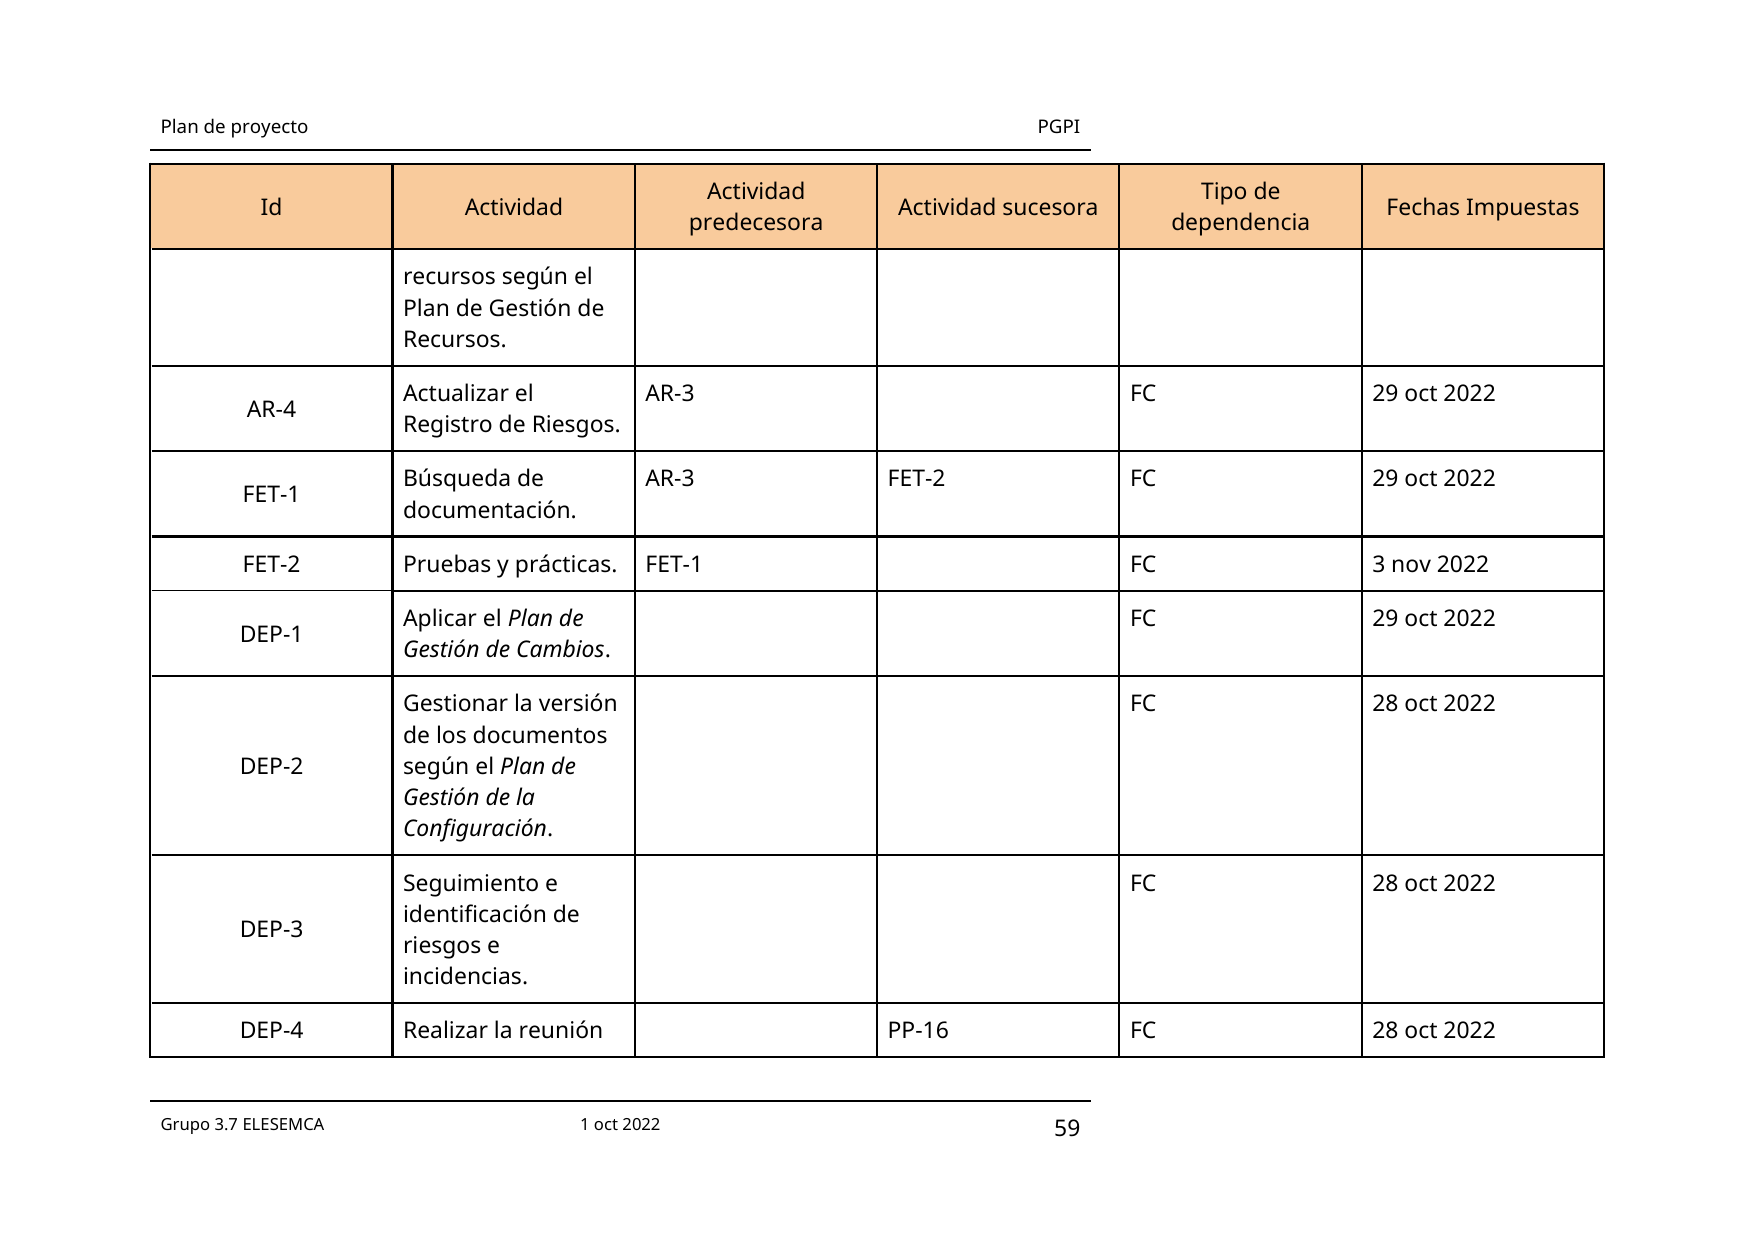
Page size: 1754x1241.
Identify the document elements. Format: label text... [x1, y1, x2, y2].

table_cell Búsqueda de documentación. [394, 452, 634, 535]
table_cell Actualizar el Registro de Riesgos. [394, 367, 634, 450]
table_cell FC [1120, 367, 1361, 450]
table_cell FC [1120, 592, 1361, 675]
table_cell DEP-1 [151, 591, 391, 675]
table_cell 29 oct 2022 [1363, 367, 1603, 450]
table_cell FC [1120, 452, 1361, 535]
table_cell [1363, 250, 1603, 364]
table_cell FC [1120, 1004, 1361, 1056]
table_cell 29 oct 2022 [1363, 592, 1603, 675]
table_cell AR-4 [151, 366, 391, 450]
table_cell [636, 250, 876, 364]
table_cell [878, 250, 1118, 364]
table_cell Aplicar el Plan de Gestión de Cambios. [394, 592, 634, 675]
table_cell FET-1 [151, 451, 391, 535]
table_header Actividad [394, 165, 634, 248]
table_cell [151, 249, 391, 364]
table_cell DEP-4 [151, 1003, 391, 1056]
table_cell [878, 367, 1118, 450]
table_cell [878, 538, 1118, 589]
table_cell 28 oct 2022 [1363, 1004, 1603, 1056]
table_cell DEP-3 [151, 855, 391, 1002]
table_cell recursos según el Plan de Gestión de Recursos. [394, 250, 634, 364]
table_header Fechas Impuestas [1363, 165, 1603, 248]
table_cell 28 oct 2022 [1363, 856, 1603, 1002]
table_cell 29 oct 2022 [1363, 452, 1603, 535]
table_cell DEP-2 [151, 676, 391, 854]
table_header Actividad predecesora [636, 165, 876, 248]
table_cell FC [1120, 856, 1361, 1002]
table_cell [636, 592, 876, 675]
table_cell [878, 677, 1118, 854]
table_cell [636, 677, 876, 854]
table_cell [636, 856, 876, 1002]
table_cell Gestionar la versión de los documentos según el Plan de Gestión de la Configuración. [394, 677, 634, 854]
table_header Id [151, 165, 391, 248]
table_cell [1120, 250, 1361, 364]
table_cell Seguimiento e identificación de riesgos e incidencias. [394, 856, 634, 1002]
table_cell [878, 592, 1118, 675]
table_header Tipo de dependencia [1120, 165, 1361, 248]
table_cell FC [1120, 538, 1361, 589]
table_cell Pruebas y prácticas. [394, 538, 634, 589]
table_cell [636, 1004, 876, 1056]
table_cell 28 oct 2022 [1363, 677, 1603, 854]
table_cell Realizar la reunión [394, 1004, 634, 1056]
table_cell AR-3 [636, 367, 876, 450]
table_cell AR-3 [636, 452, 876, 535]
table_cell FET-2 [151, 536, 391, 589]
table_cell FC [1120, 677, 1361, 854]
table_cell FET-2 [878, 452, 1118, 535]
table_cell [878, 856, 1118, 1002]
table_cell 3 nov 2022 [1363, 538, 1603, 589]
table_cell PP-16 [878, 1004, 1118, 1056]
table_cell FET-1 [636, 538, 876, 589]
table_header Actividad sucesora [878, 165, 1118, 248]
